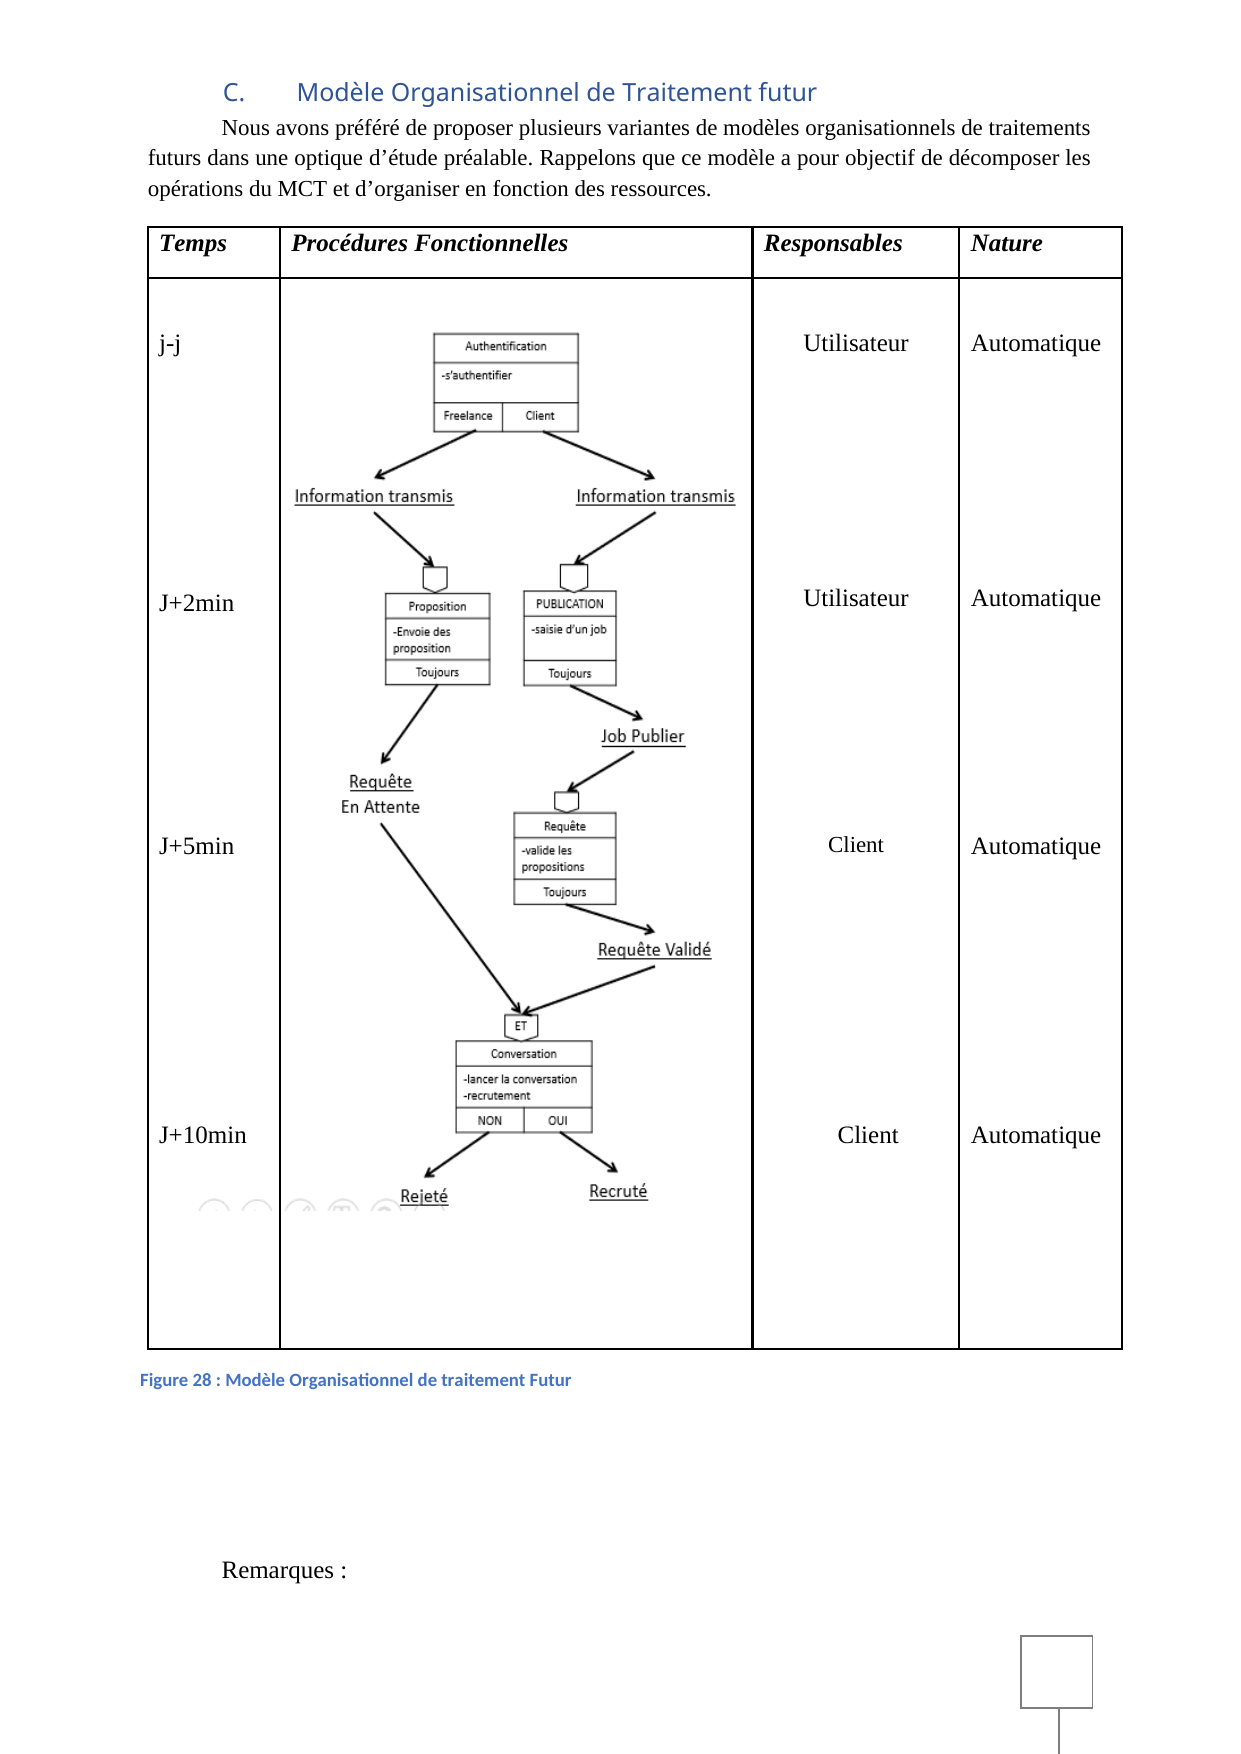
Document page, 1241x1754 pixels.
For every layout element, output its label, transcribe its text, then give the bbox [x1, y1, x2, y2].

table_cell [149, 1203, 279, 1347]
table_header Temps [149, 228, 279, 277]
table_cell J+5min [149, 782, 196, 1014]
text Remarques : [148, 1555, 1092, 1583]
table_cell [149, 697, 196, 782]
table_cell [281, 279, 751, 286]
table_cell [798, 1014, 958, 1071]
table_cell j-j [149, 279, 279, 432]
subtitle Modèle Organisationnel de Traitement futur [223, 75, 1093, 109]
table_cell [754, 1203, 958, 1347]
table_cell Client [798, 782, 958, 1014]
table_cell Automatique [960, 279, 1121, 432]
table_cell J+10min [149, 1071, 196, 1202]
text Figure 28 : Modèle Organisationnel de traitement Futur [140, 1368, 741, 1391]
table_cell J+2min [149, 534, 196, 697]
table_cell Automatique [960, 782, 1121, 1014]
table_cell [149, 433, 196, 534]
table_cell [798, 697, 958, 782]
table_cell [960, 697, 1121, 782]
table_cell [960, 1014, 1121, 1071]
table_cell [960, 1203, 1121, 1347]
table_cell Utilisateur [754, 279, 958, 432]
text Nous avons préféré de proposer plusieurs variantes de modèles organisationnels de traitements futurs dans une optique d’étude préalable. Rappelons que ce modèle a pour objectif de décomposer les opérations du MCT et d’organiser en fonction des ressources. [148, 114, 1092, 201]
table_cell Client [798, 1071, 958, 1202]
table_cell Automatique [960, 534, 1121, 697]
table_cell Utilisateur [798, 534, 958, 697]
table_cell [798, 433, 958, 534]
table_cell [149, 1014, 196, 1071]
table_cell [960, 433, 1121, 534]
table_cell [281, 1211, 751, 1347]
table_header Responsables [754, 228, 958, 277]
table_header Nature [960, 228, 1121, 277]
table_header Procédures Fonctionnelles [281, 228, 751, 277]
table_cell Automatique [960, 1071, 1121, 1202]
